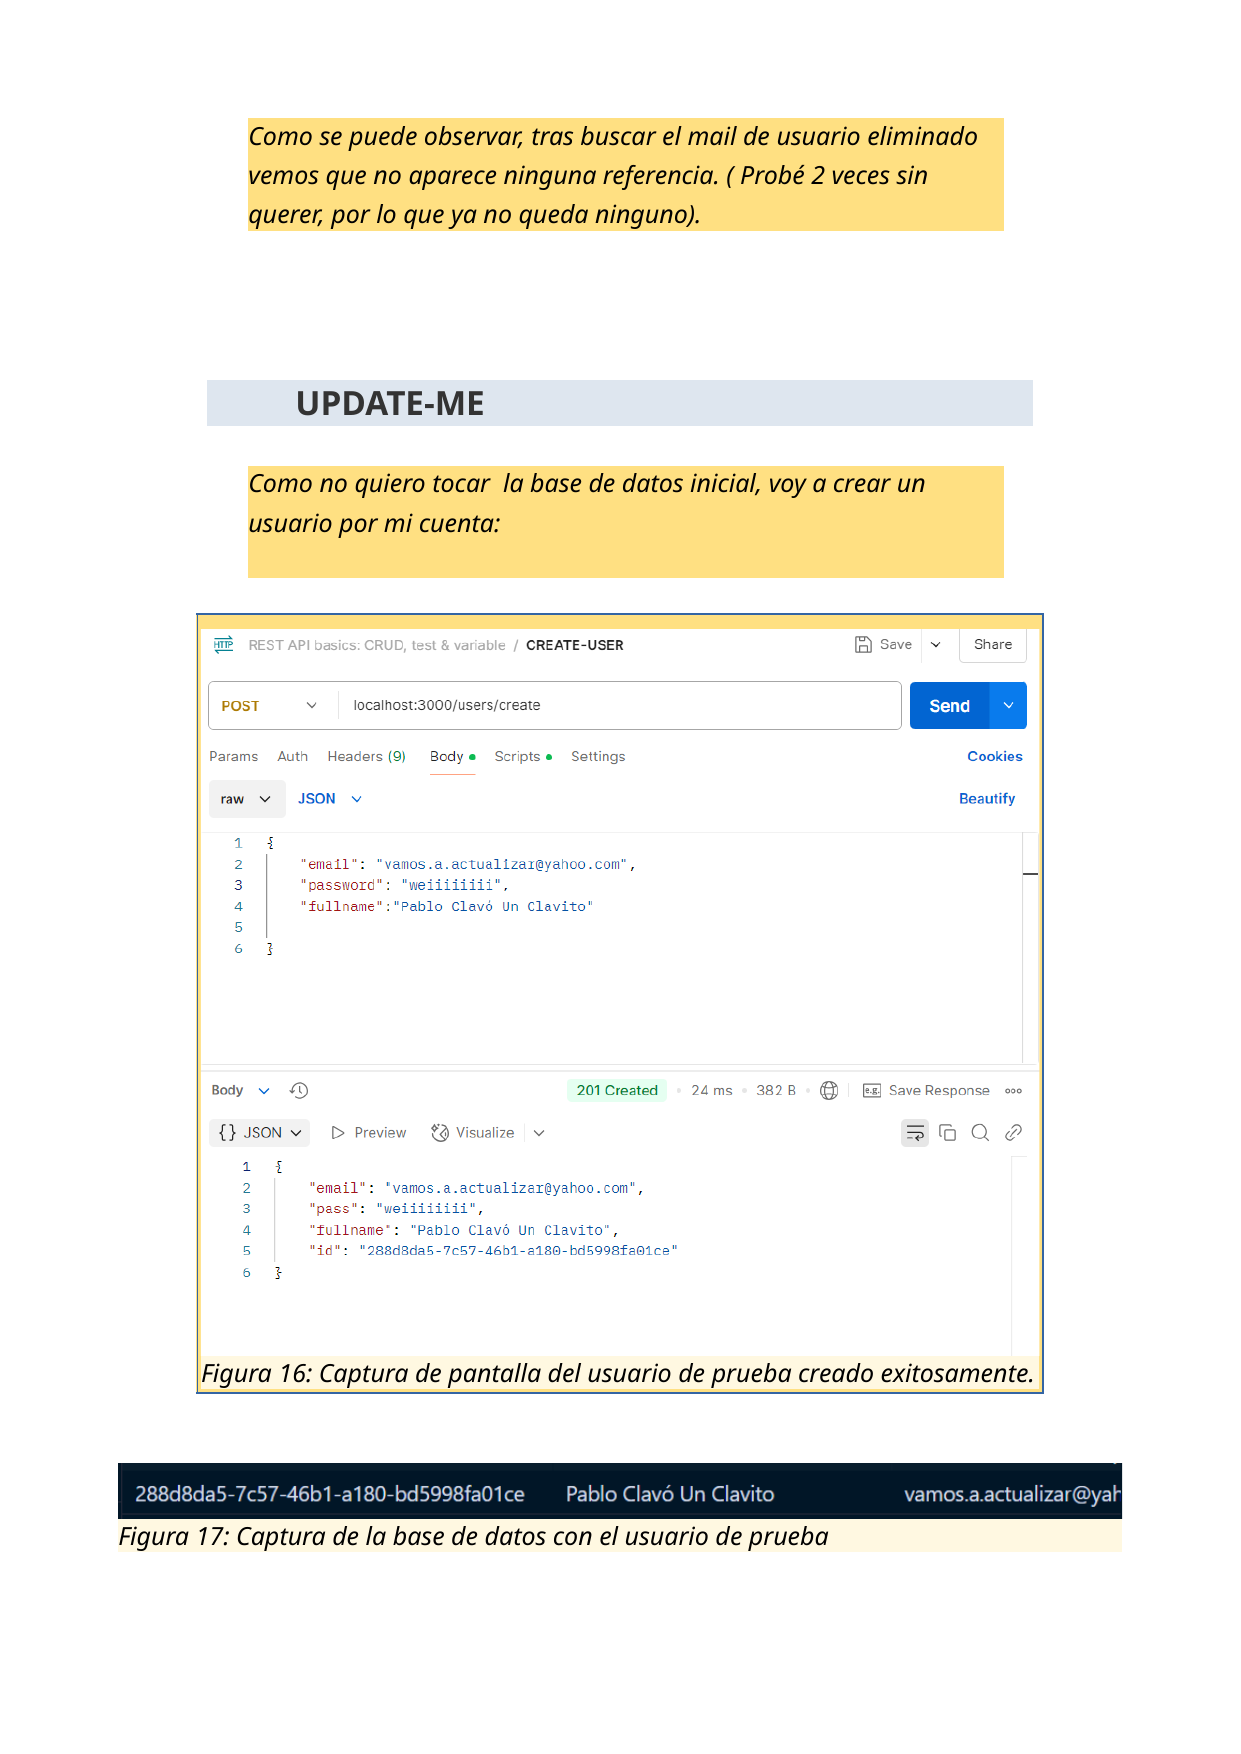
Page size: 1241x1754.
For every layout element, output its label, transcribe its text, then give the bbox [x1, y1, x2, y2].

text Como no quiero tocar la base de datos inicial, voy a crear un usuario por mi cuenta: [248, 466, 1004, 578]
text [198, 615, 1042, 1392]
picture [200, 629, 1040, 1356]
picture [118, 1463, 1123, 1519]
text Figura 16: Captura de pantalla del usuario de prueba creado exitosamente. [201, 1356, 1039, 1389]
text Como se puede observar, tras buscar el mail de usuario eliminado vemos que no aparece ninguna referencia. ( Probé 2 veces sin querer, por lo que ya no queda ninguno). [248, 118, 1004, 231]
text Figura 17: Captura de la base de datos con el usuario de prueba [118, 1519, 1122, 1552]
subtitle UPDATE-ME [207, 380, 1033, 426]
